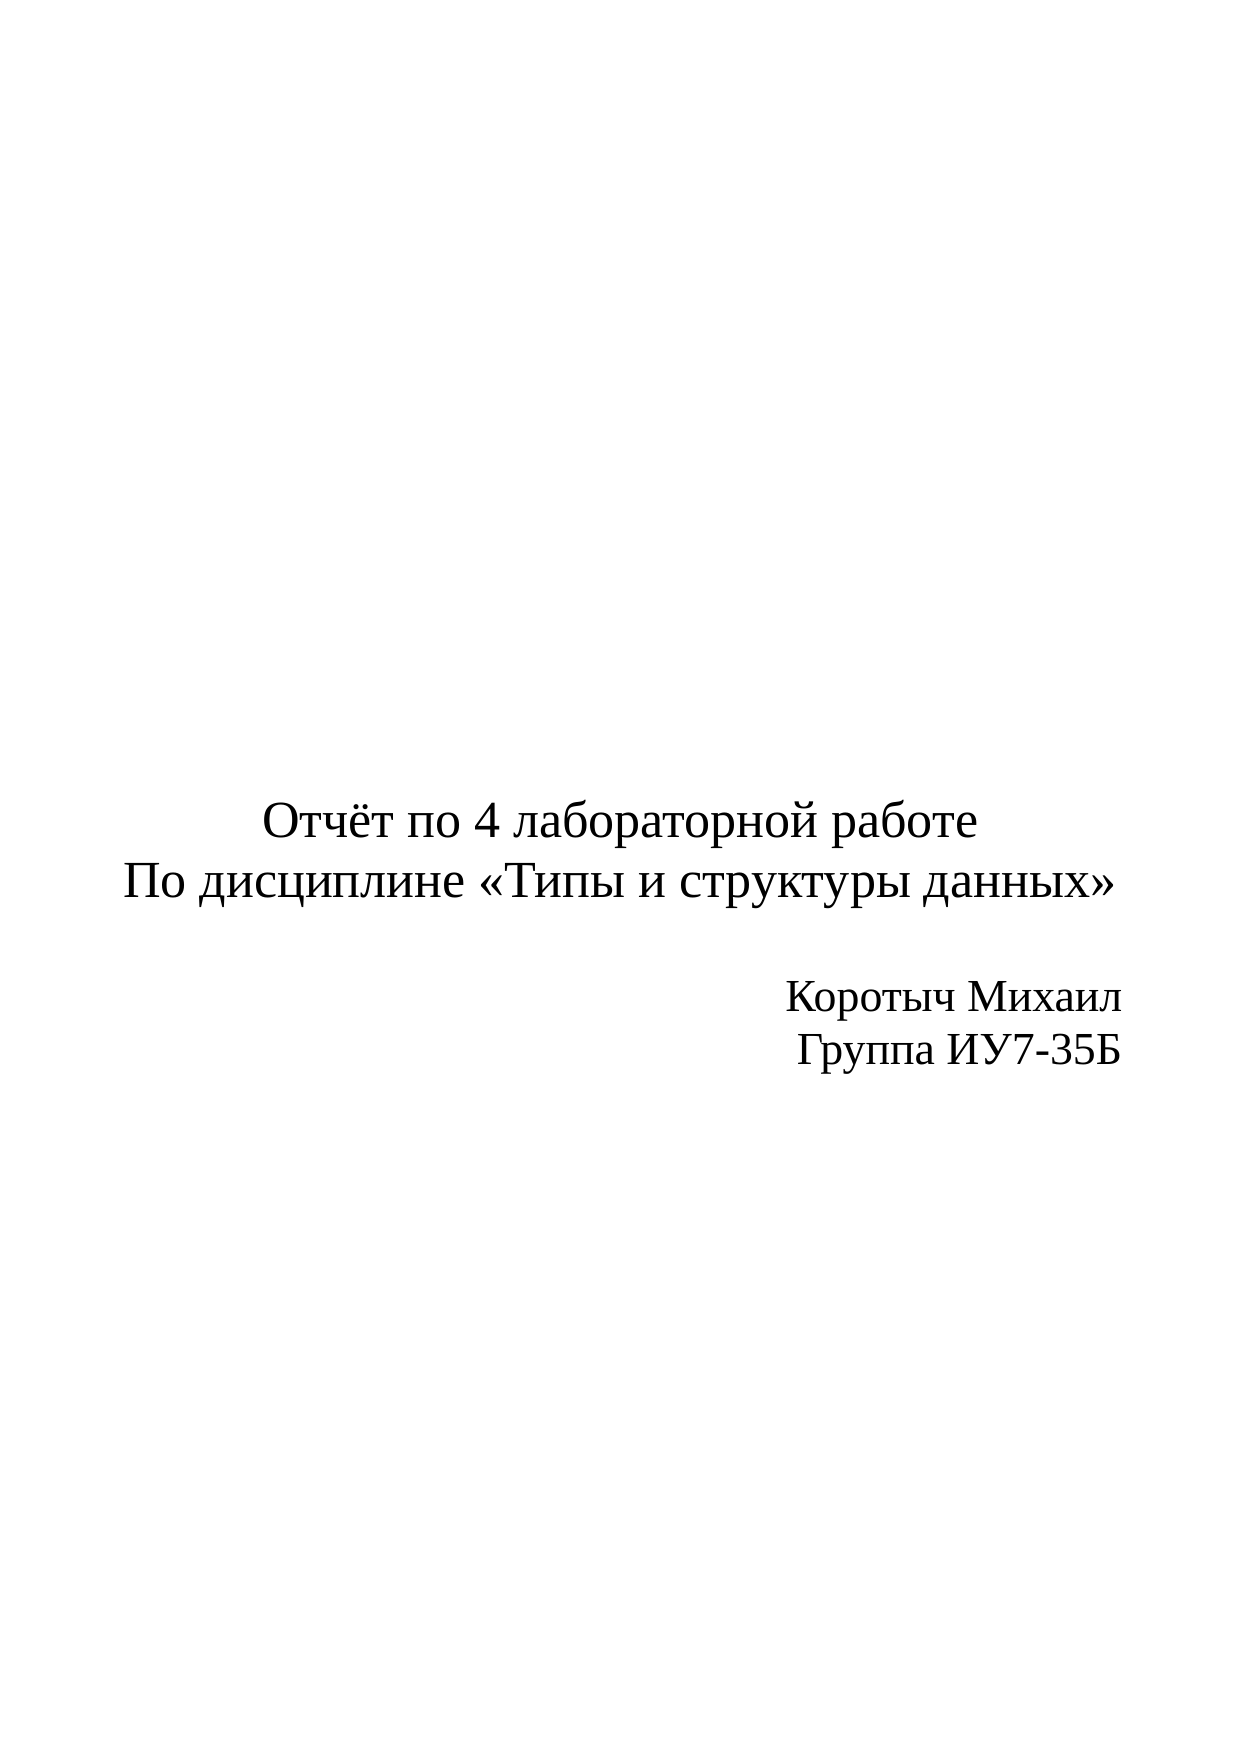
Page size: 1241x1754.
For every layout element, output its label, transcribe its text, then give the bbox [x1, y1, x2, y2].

text Отчёт по 4 лабораторной работе [118, 789, 1122, 849]
text По дисциплине «Типы и структуры данных» [118, 849, 1122, 909]
text Коротыч Михаил [118, 969, 1122, 1021]
text Группа ИУ7-35Б [118, 1021, 1122, 1074]
